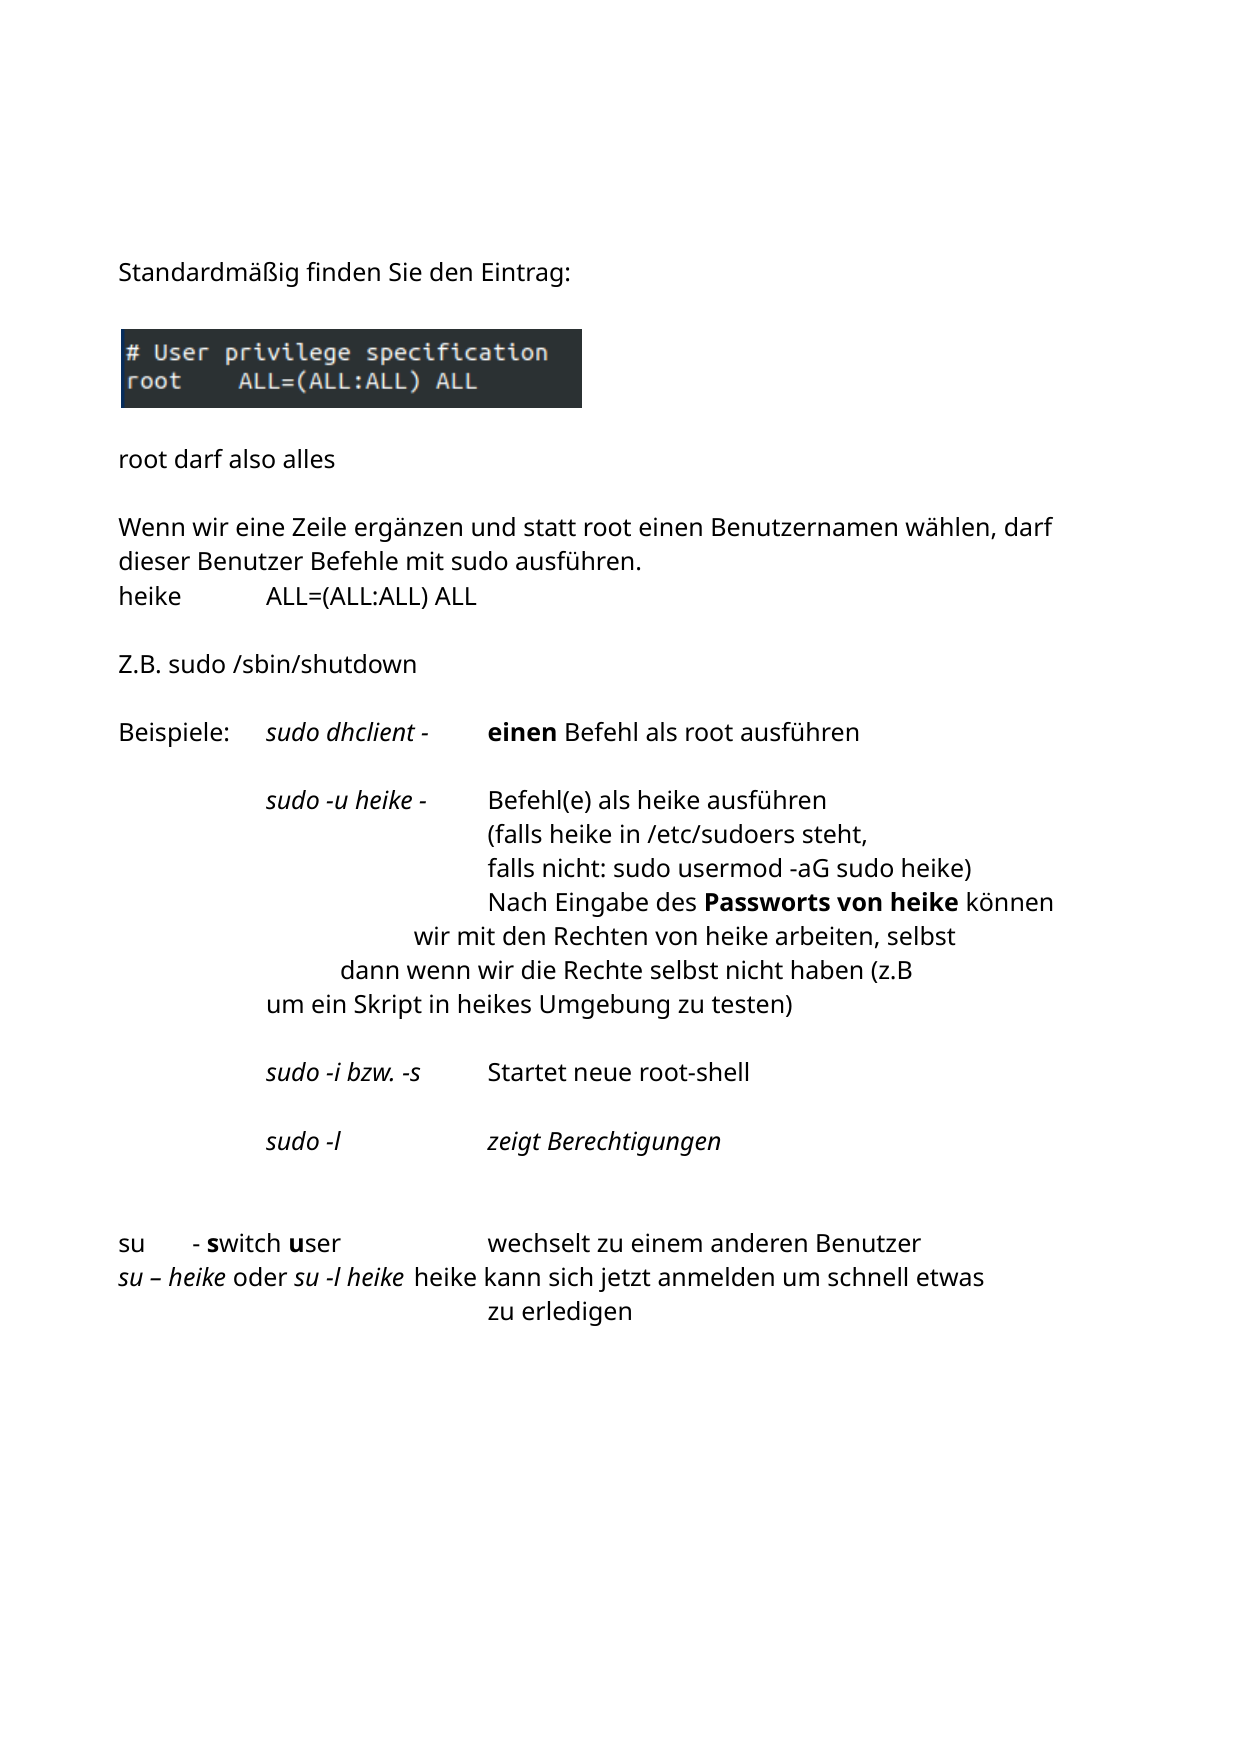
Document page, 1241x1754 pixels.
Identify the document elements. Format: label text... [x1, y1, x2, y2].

picture [121, 329, 582, 408]
text Standardmäßig finden Sie den Eintrag: [118, 118, 1122, 317]
text root darf also alles Wenn wir eine Zeile ergänzen und statt root einen Benutzernamen wählen, darf dieser Benutzer Befehle mit sudo ausführen. heike ALL=(ALL:ALL) ALL Z.B. sudo /sbin/shutdown Beispiele: sudo dhclient - einen Befehl als root ausführen sudo -u heike - Befehl(e) als heike ausführen (falls heike in /etc/sudoers steht, falls nicht: sudo usermod -aG sudo heike) Nach Eingabe des Passworts von heike können wir mit den Rechten von heike arbeiten, selbst dann wenn wir die Rechte selbst nicht haben (z.B um ein Skript in heikes Umgebung zu testen) sudo -i bzw. -s Startet neue root-shell sudo -l zeigt Berechtigungen su - switch user wechselt zu einem anderen Benutzer su – heike oder su -l heike heike kann sich jetzt anmelden um schnell etwas zu erledigen [118, 330, 1122, 1634]
